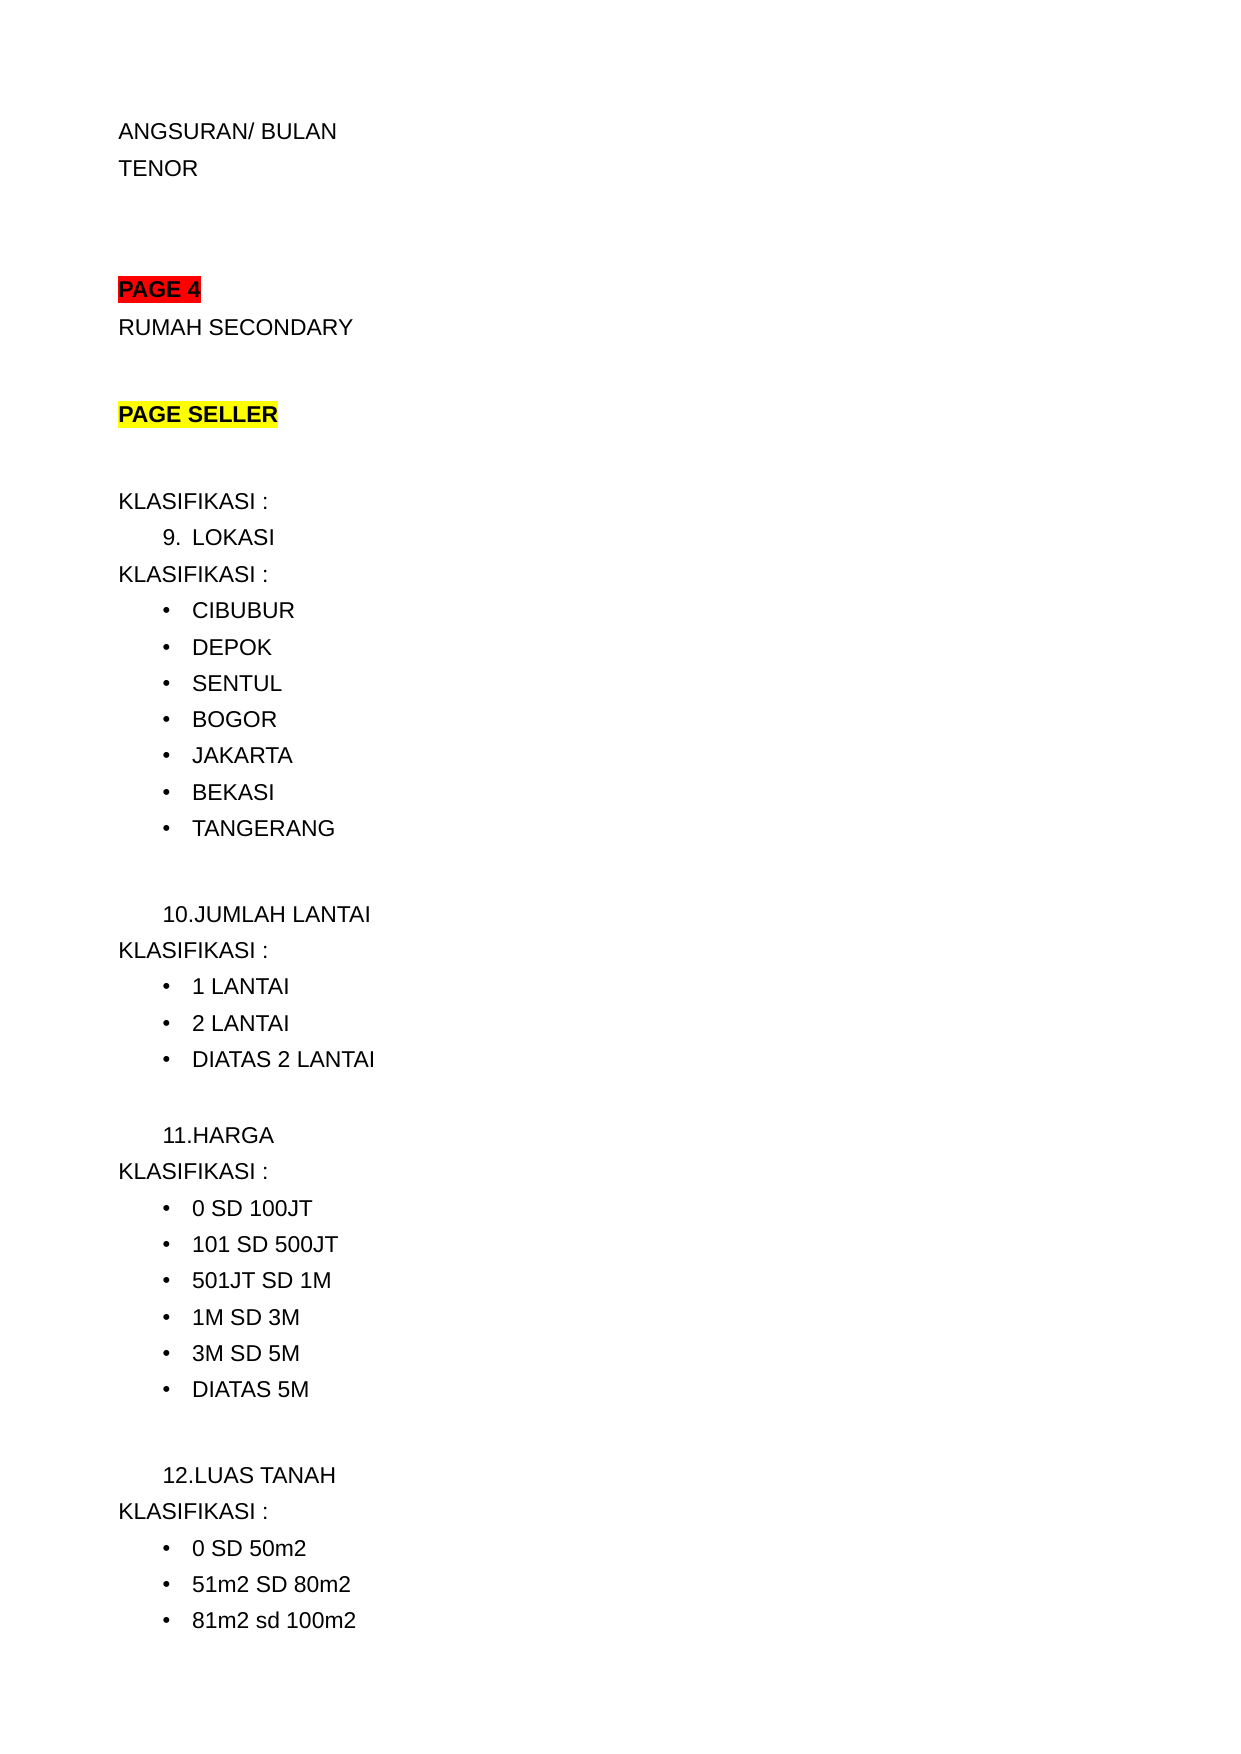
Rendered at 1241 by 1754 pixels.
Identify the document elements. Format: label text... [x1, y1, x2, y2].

list 1M SD 3M [162, 1304, 1122, 1330]
text KLASIFIKASI : [118, 1158, 1122, 1185]
text KLASIFIKASI : [118, 488, 1122, 514]
list JUMLAH LANTAI [162, 901, 1122, 927]
list 0 SD 100JT [162, 1195, 1122, 1221]
list 501JT SD 1M [162, 1267, 1122, 1294]
list JAKARTA [162, 742, 1122, 769]
list CIBUBUR [162, 597, 1122, 623]
list LOKASI [162, 524, 1122, 551]
list DIATAS 5M [162, 1376, 1122, 1403]
text PAGE 4 [118, 274, 1122, 303]
list 101 SD 500JT [162, 1231, 1122, 1257]
list 51m2 SD 80m2 [162, 1571, 1122, 1597]
text PAGE SELLER [118, 399, 1122, 428]
text ANGSURAN/ BULAN [118, 118, 1122, 144]
text KLASIFIKASI : [118, 1498, 1122, 1524]
text RUMAH SECONDARY [118, 314, 1122, 340]
list DIATAS 2 LANTAI [162, 1046, 1122, 1072]
list LUAS TANAH [162, 1462, 1122, 1488]
list 1 LANTAI [162, 973, 1122, 1000]
list TANGERANG [162, 815, 1122, 842]
text TENOR [118, 154, 1122, 181]
list SENTUL [162, 670, 1122, 696]
text KLASIFIKASI : [118, 937, 1122, 963]
list 81m2 sd 100m2 [162, 1607, 1122, 1634]
list 3M SD 5M [162, 1340, 1122, 1366]
list BEKASI [162, 779, 1122, 805]
list 0 SD 50m2 [162, 1534, 1122, 1561]
list 2 LANTAI [162, 1010, 1122, 1036]
list BOGOR [162, 706, 1122, 732]
text KLASIFIKASI : [118, 561, 1122, 587]
list DEPOK [162, 633, 1122, 660]
list HARGA [162, 1122, 1122, 1148]
